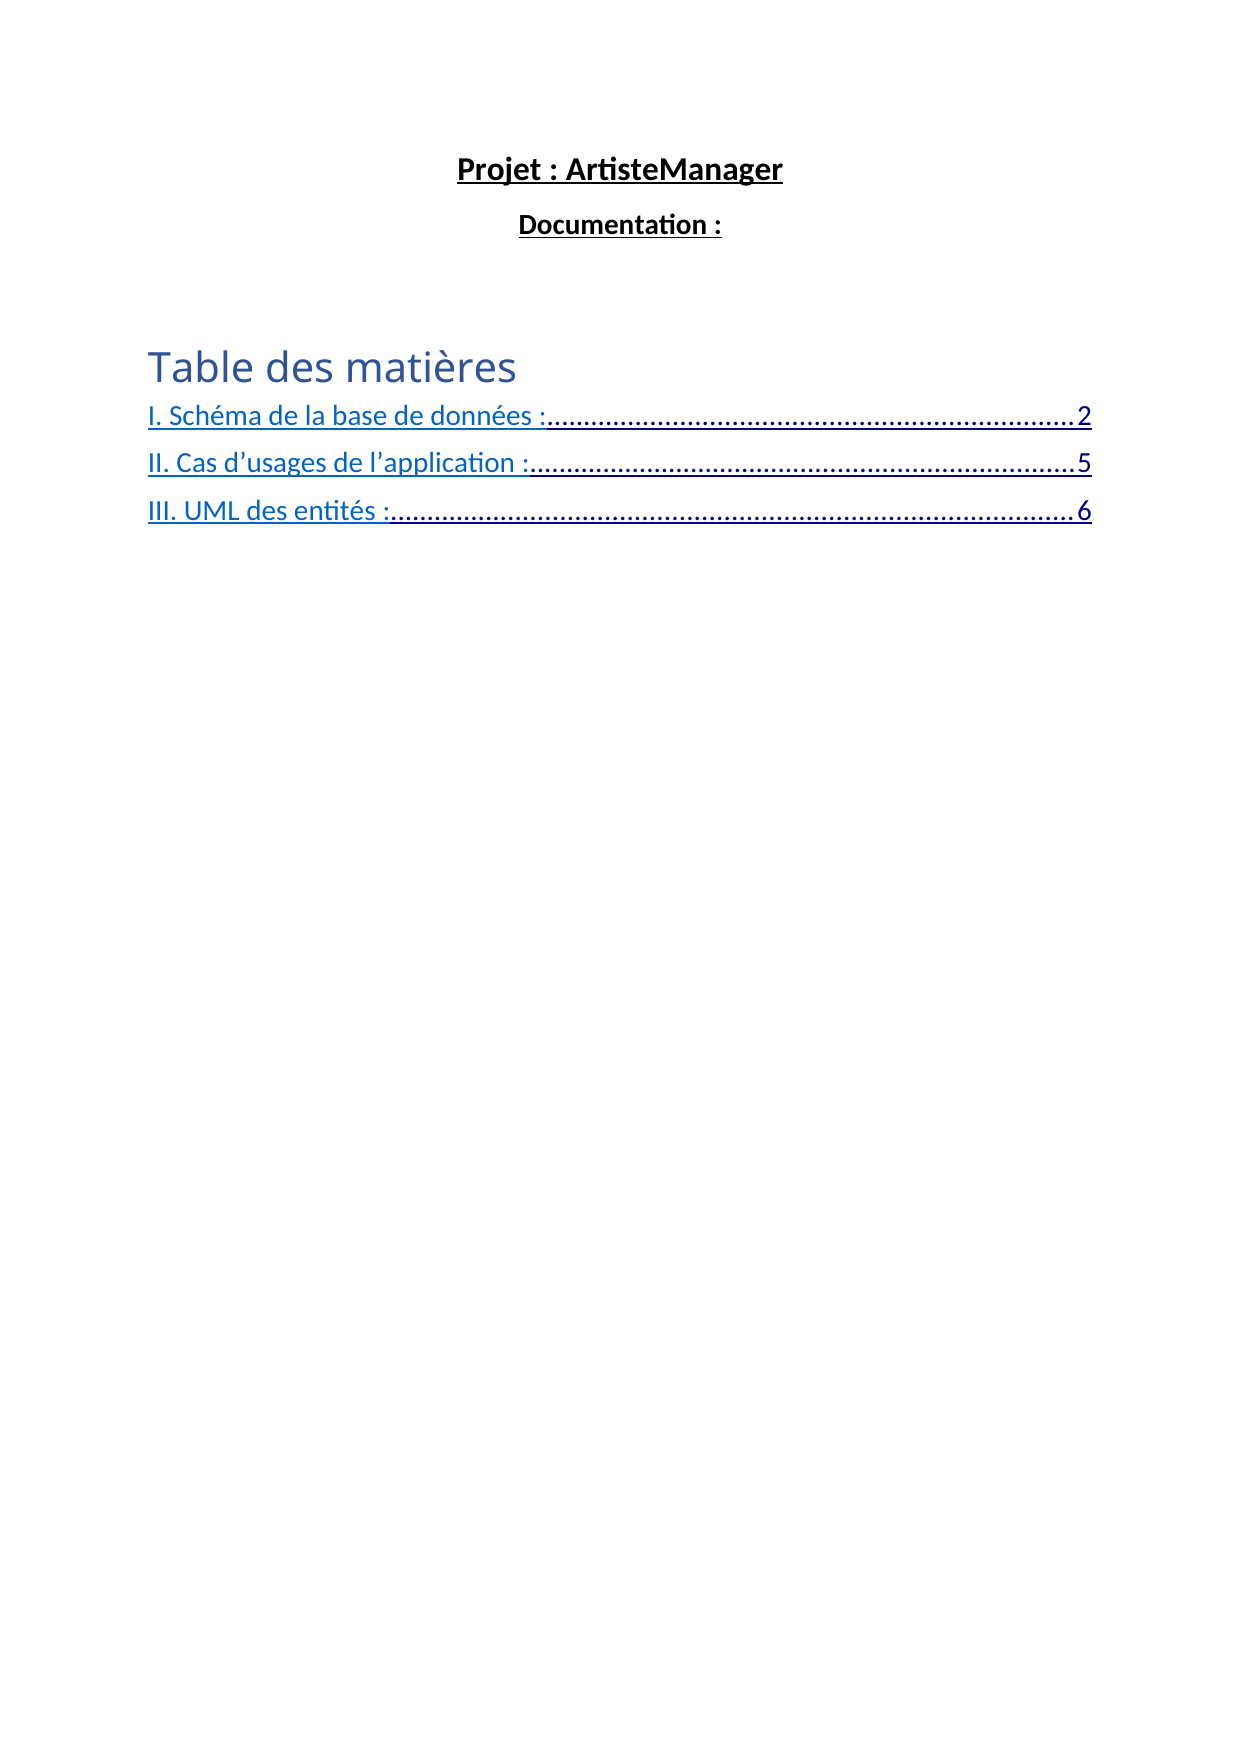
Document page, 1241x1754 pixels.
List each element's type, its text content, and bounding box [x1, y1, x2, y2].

text Table des matières [148, 338, 1093, 394]
text I. Schéma de la base de données : 2 [148, 397, 1093, 433]
text III. UML des entités : 6 [148, 492, 1093, 527]
text Projet : ArtisteManager [148, 148, 1093, 188]
text Documentation : [148, 206, 1093, 242]
text II. Cas d’usages de l’application : 5 [148, 444, 1093, 480]
